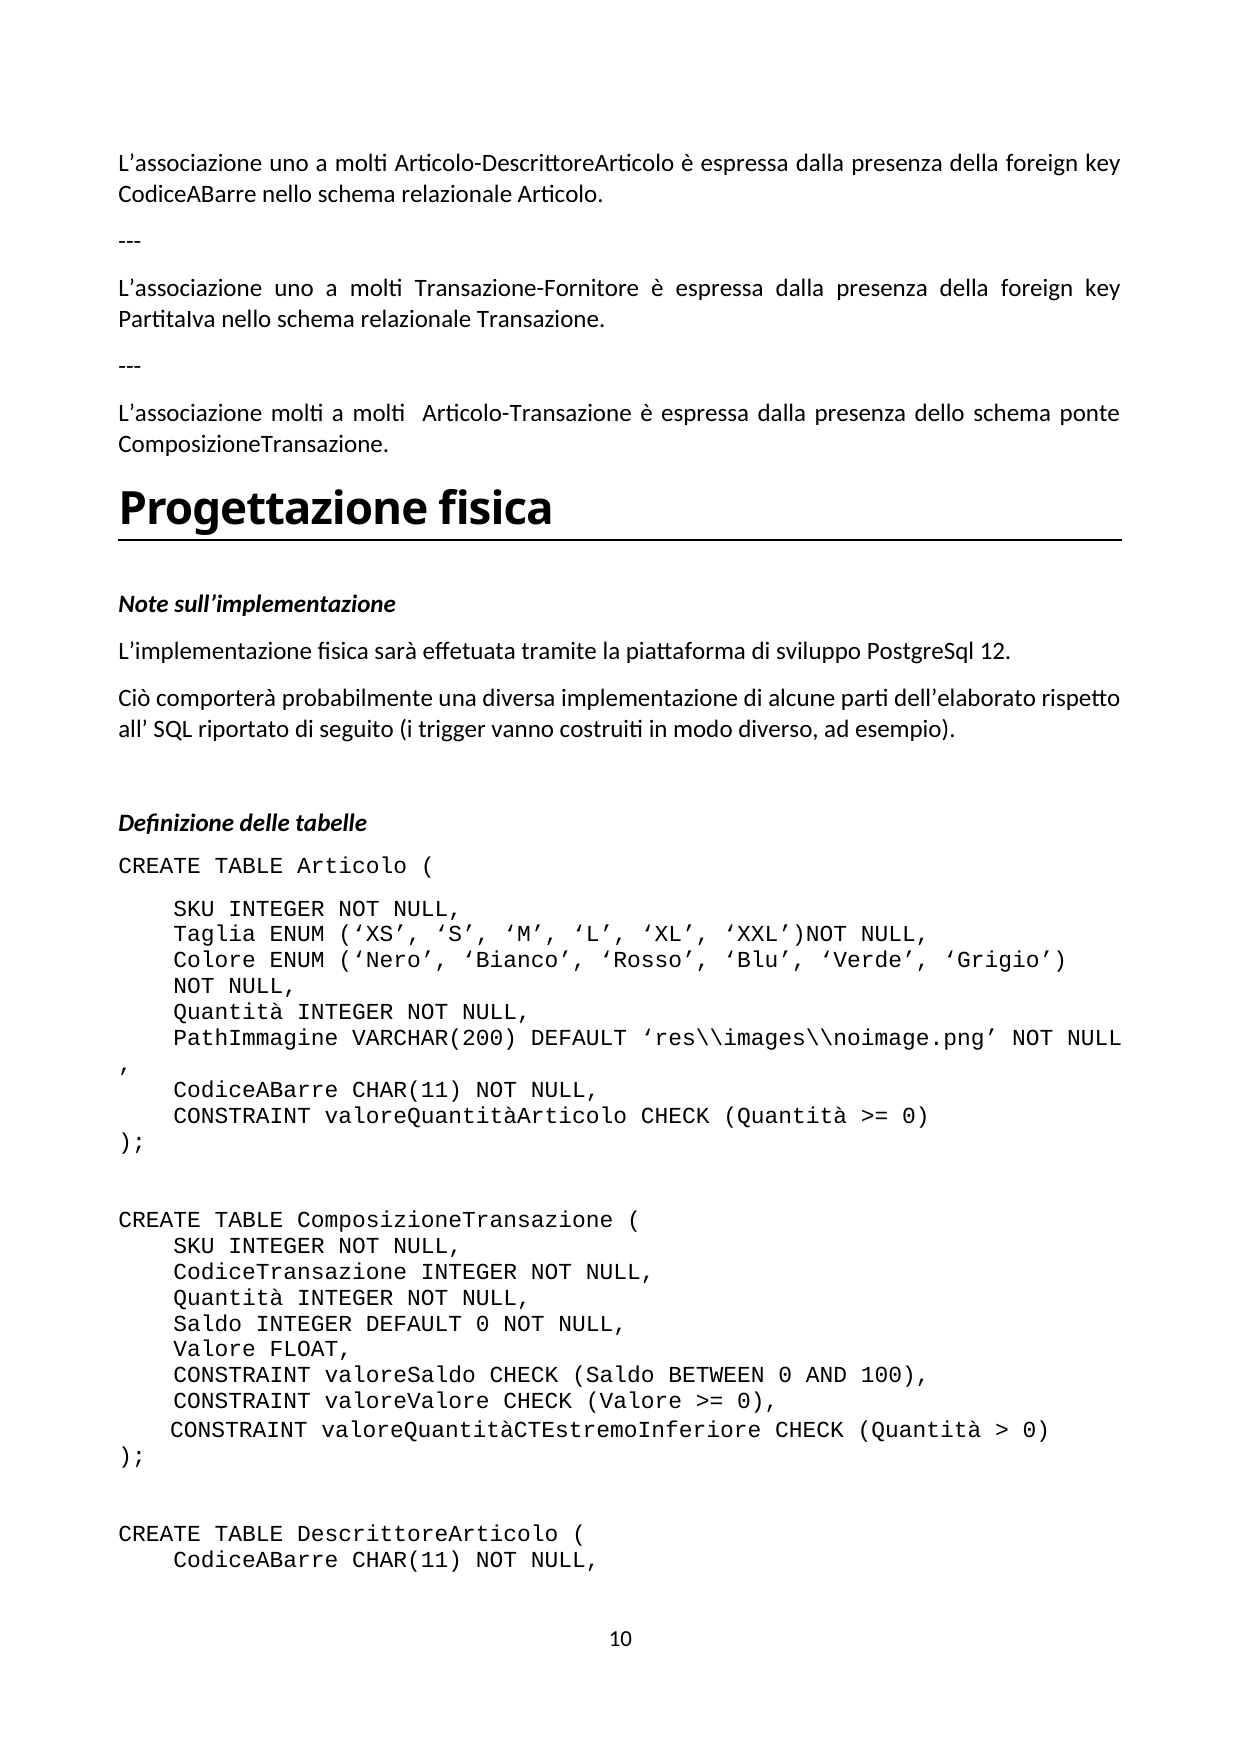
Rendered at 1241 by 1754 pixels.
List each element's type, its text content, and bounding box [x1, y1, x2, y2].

text L’associazione uno a molti Transazione-Fornitore è espressa dalla presenza della foreign key PartitaIva nello schema relazionale Transazione. [118, 272, 1122, 333]
text L’associazione uno a molti Articolo-DescrittoreArticolo è espressa dalla presenza della foreign key CodiceABarre nello schema relazionale Articolo. [118, 148, 1122, 209]
text Quantità INTEGER NOT NULL, [118, 1286, 1122, 1312]
text L’associazione molti a molti Articolo-Transazione è espressa dalla presenza dello schema ponte ComposizioneTransazione. [118, 397, 1122, 458]
text L’implementazione fisica sarà effetuata tramite la piattaforma di sviluppo PostgreSql 12. [118, 635, 1122, 666]
text CONSTRAINT valoreQuantitàCTEstremoInferiore CHECK (Quantità > 0) [118, 1416, 1122, 1445]
text CONSTRAINT valoreSaldo CHECK (Saldo BETWEEN 0 AND 100), [118, 1364, 1122, 1390]
text --- [118, 225, 1122, 256]
text Quantità INTEGER NOT NULL, [118, 1001, 1122, 1027]
text SKU INTEGER NOT NULL, [118, 897, 1122, 923]
text NOT NULL, [118, 975, 1122, 1001]
text CREATE TABLE DescrittoreArticolo ( [118, 1523, 1122, 1548]
text Ciò comporterà probabilmente una diversa implementazione di alcune parti dell’elaborato rispetto all’ SQL riportato di seguito (i trigger vanno costruiti in modo diverso, ad esempio). [118, 682, 1122, 743]
text CREATE TABLE ComposizioneTransazione ( [118, 1208, 1122, 1234]
text SKU INTEGER NOT NULL, [118, 1234, 1122, 1260]
text CodiceTransazione INTEGER NOT NULL, [118, 1260, 1122, 1286]
text ); [118, 1130, 1122, 1156]
text CodiceABarre CHAR(11) NOT NULL, [118, 1078, 1122, 1104]
text CONSTRAINT valoreValore CHECK (Valore >= 0), [118, 1390, 1122, 1416]
text PathImmagine VARCHAR(200) DEFAULT ‘res\\images\\noimage.png’ NOT NULL , [118, 1027, 1122, 1078]
text Colore ENUM (‘Nero’, ‘Bianco’, ‘Rosso’, ‘Blu’, ‘Verde’, ‘Grigio’) [118, 949, 1122, 975]
text CREATE TABLE Articolo ( [118, 854, 1122, 880]
text ); [118, 1445, 1122, 1471]
text Note sull’implementazione [118, 588, 1122, 618]
text Saldo INTEGER DEFAULT 0 NOT NULL, [118, 1312, 1122, 1338]
text CodiceABarre CHAR(11) NOT NULL, [118, 1548, 1122, 1574]
text Taglia ENUM (‘XS’, ‘S’, ‘M’, ‘L’, ‘XL’, ‘XXL’)NOT NULL, [118, 923, 1122, 949]
text CONSTRAINT valoreQuantitàArticolo CHECK (Quantità >= 0) [118, 1104, 1122, 1130]
title Progettazione fisica [118, 475, 1122, 539]
text Valore FLOAT, [118, 1338, 1122, 1364]
text --- [118, 350, 1122, 381]
text Definizione delle tabelle [118, 807, 1122, 838]
